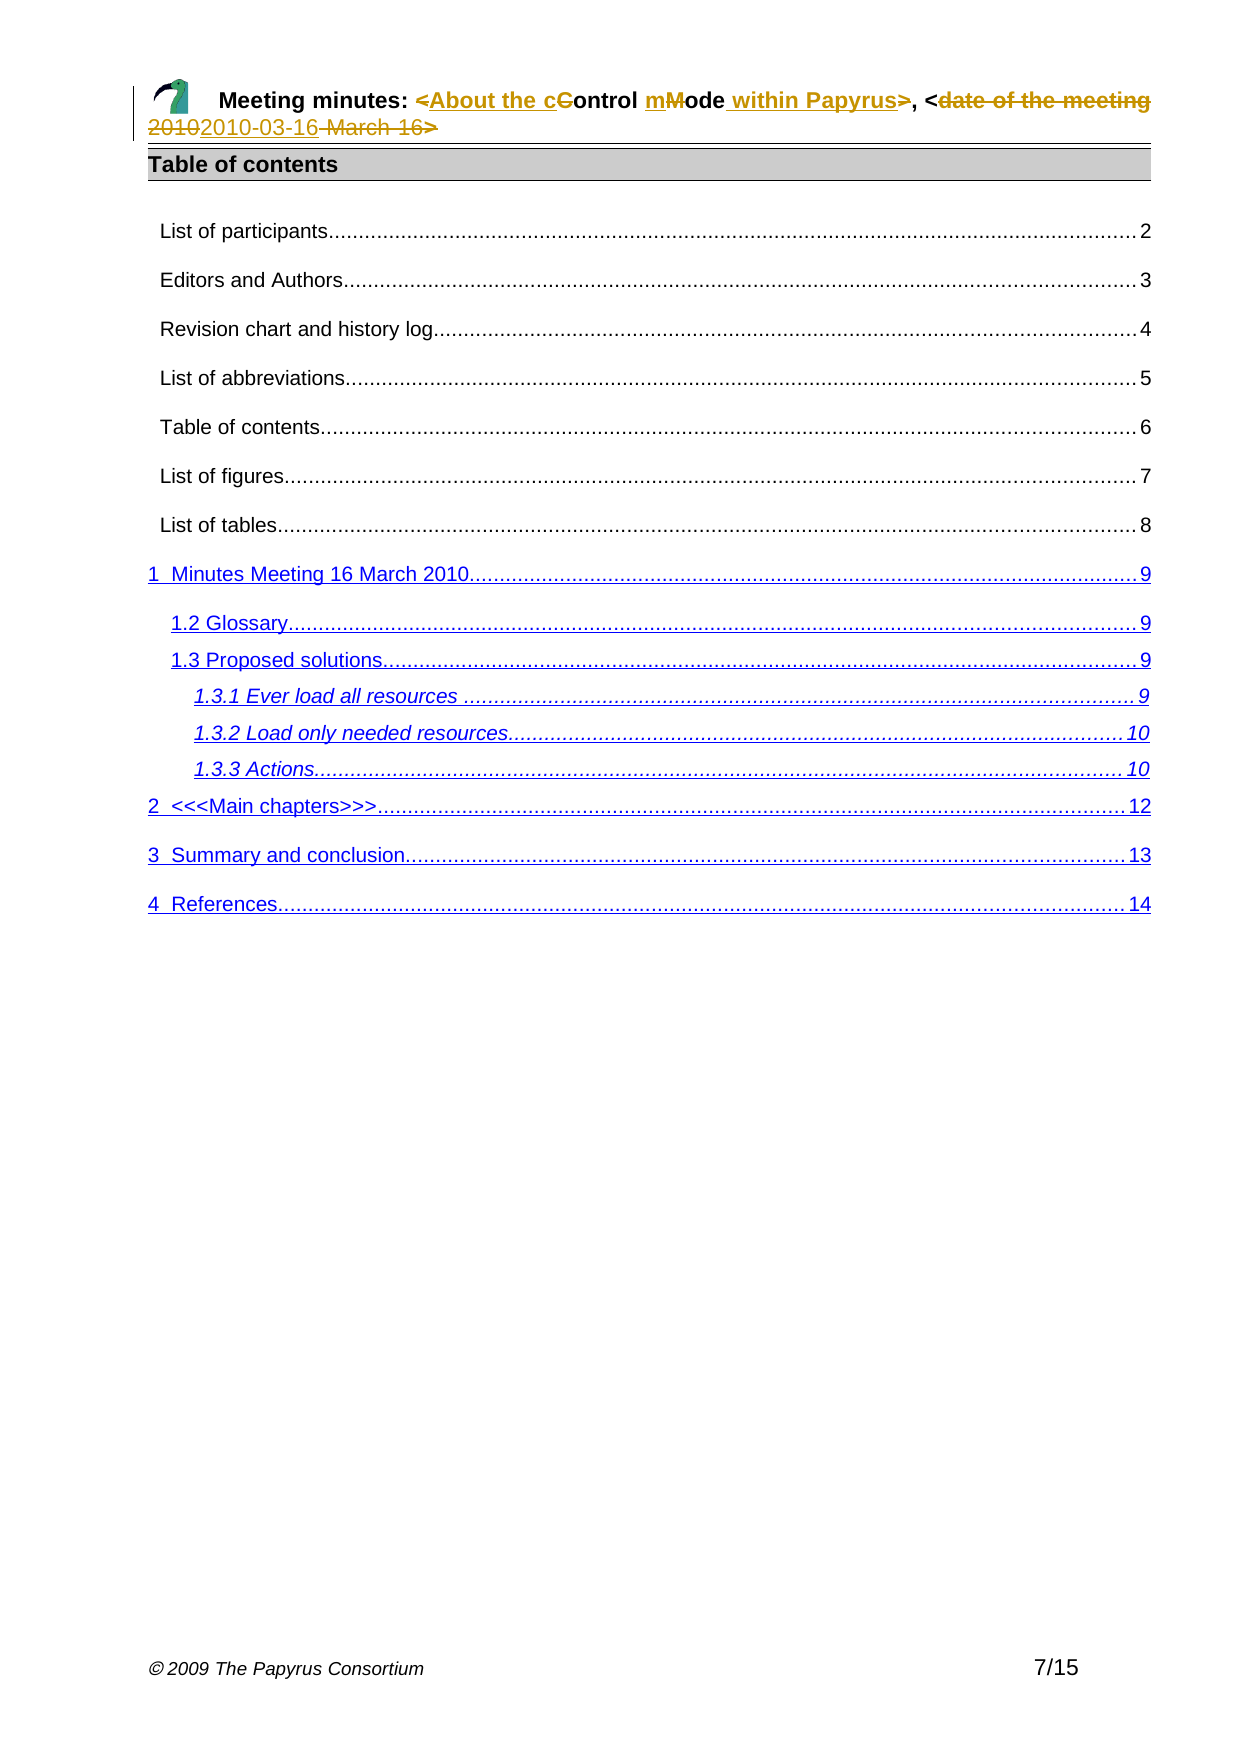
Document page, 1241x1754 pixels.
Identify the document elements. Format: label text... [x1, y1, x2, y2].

text List of participants 2 [148, 218, 1151, 243]
text List of abbreviations 5 [148, 366, 1151, 390]
text 4 References 14 [148, 892, 1151, 913]
text 1.3 Proposed solutions 9 [171, 648, 1151, 668]
text Revision chart and history log 4 [148, 317, 1151, 341]
text 3 Summary and conclusion 13 [148, 843, 1151, 864]
subtitle Table of contents [148, 149, 1151, 180]
text Table of contents 6 [148, 415, 1151, 439]
text List of tables 8 [148, 513, 1151, 537]
text 1 Minutes Meeting 16 March 2010 9 [148, 562, 1151, 583]
text Editors and Authors 3 [148, 268, 1151, 292]
text 2 <<<Main chapters>>> 12 [148, 794, 1151, 815]
text 1.3.2 Load only needed resources 10 [193, 721, 1151, 745]
picture [153, 79, 189, 114]
text List of figures 7 [148, 464, 1151, 488]
text 1.3.1 Ever load all resources 9 [193, 684, 1151, 708]
text 1.2 Glossary 9 [171, 611, 1151, 632]
text 1.3.3 Actions 10 [193, 757, 1151, 781]
